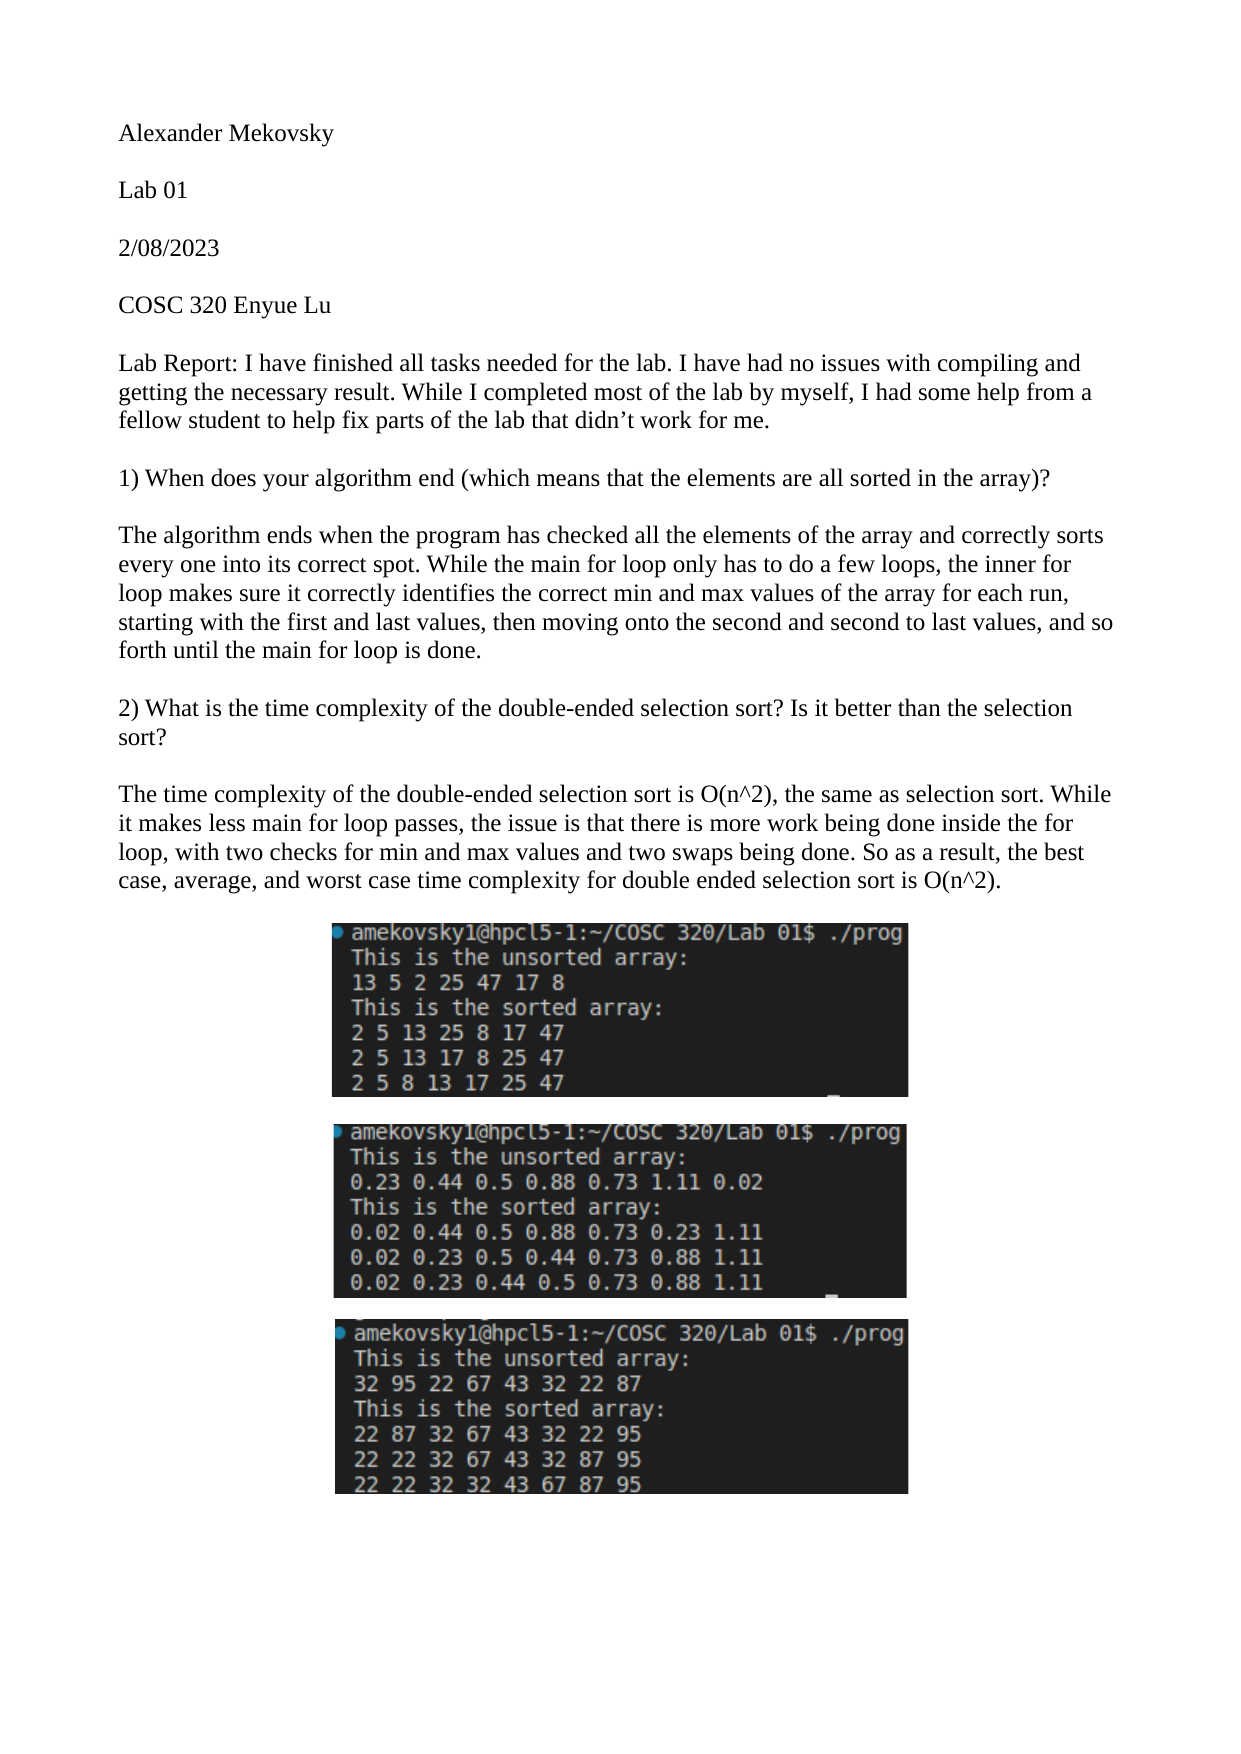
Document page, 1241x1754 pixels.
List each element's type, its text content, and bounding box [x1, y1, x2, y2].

text 2/08/2023 [118, 233, 1122, 262]
picture [333, 1124, 907, 1298]
picture [331, 923, 909, 1097]
text 2) What is the time complexity of the double-ended selection sort? Is it better than the selection sort? [118, 693, 1122, 751]
text Lab Report: I have finished all tasks needed for the lab. I have had no issues with compiling and getting the necessary result. While I completed most of the lab by myself, I had some help from a fellow student to help fix parts of the lab that didn’t work for me. [118, 348, 1122, 434]
text The algorithm ends when the program has checked all the elements of the array and correctly sorts every one into its correct spot. While the main for loop only has to do a few loops, the inner for loop makes sure it correctly identifies the correct min and max values of the array for each run, starting with the first and last values, then moving onto the second and second to last values, and so forth until the main for loop is done. [118, 521, 1122, 664]
text The time complexity of the double-ended selection sort is O(n^2), the same as selection sort. While it makes less main for loop passes, the issue is that there is more work being done inside the for loop, with two checks for min and max values and two swaps being done. So as a result, the best case, average, and worst case time complexity for double ended selection sort is O(n^2). [118, 779, 1122, 894]
text Lab 01 [118, 176, 1122, 204]
picture [335, 1319, 909, 1494]
text COSC 320 Enyue Lu [118, 291, 1122, 319]
text Alexander Mekovsky [118, 118, 1122, 147]
text 1) When does your algorithm end (which means that the elements are all sorted in the array)? [118, 463, 1122, 492]
